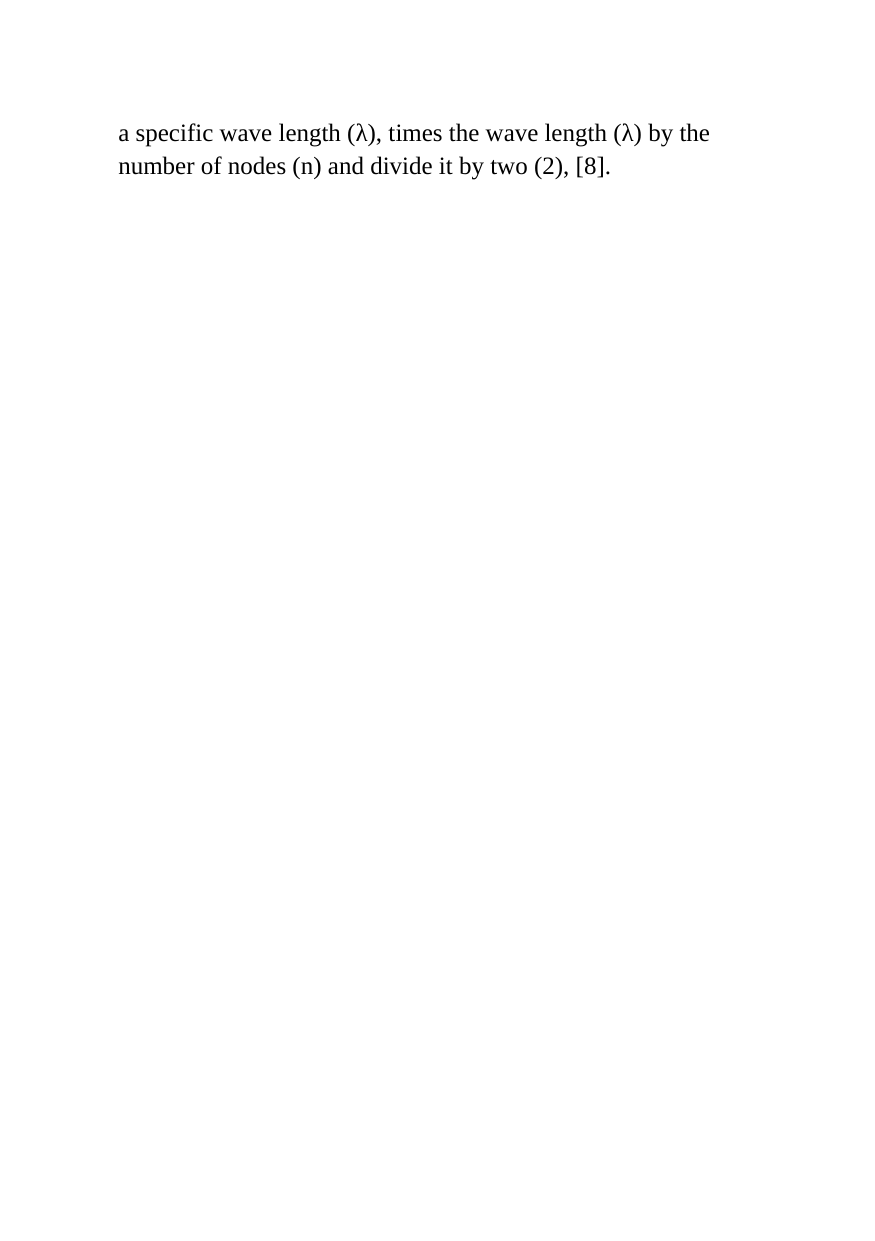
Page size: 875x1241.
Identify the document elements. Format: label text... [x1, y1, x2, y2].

text a specific wave length (λ), times the wave length (λ) by the number of nodes (n) and divide it by two (2), [8]. [118, 118, 756, 180]
